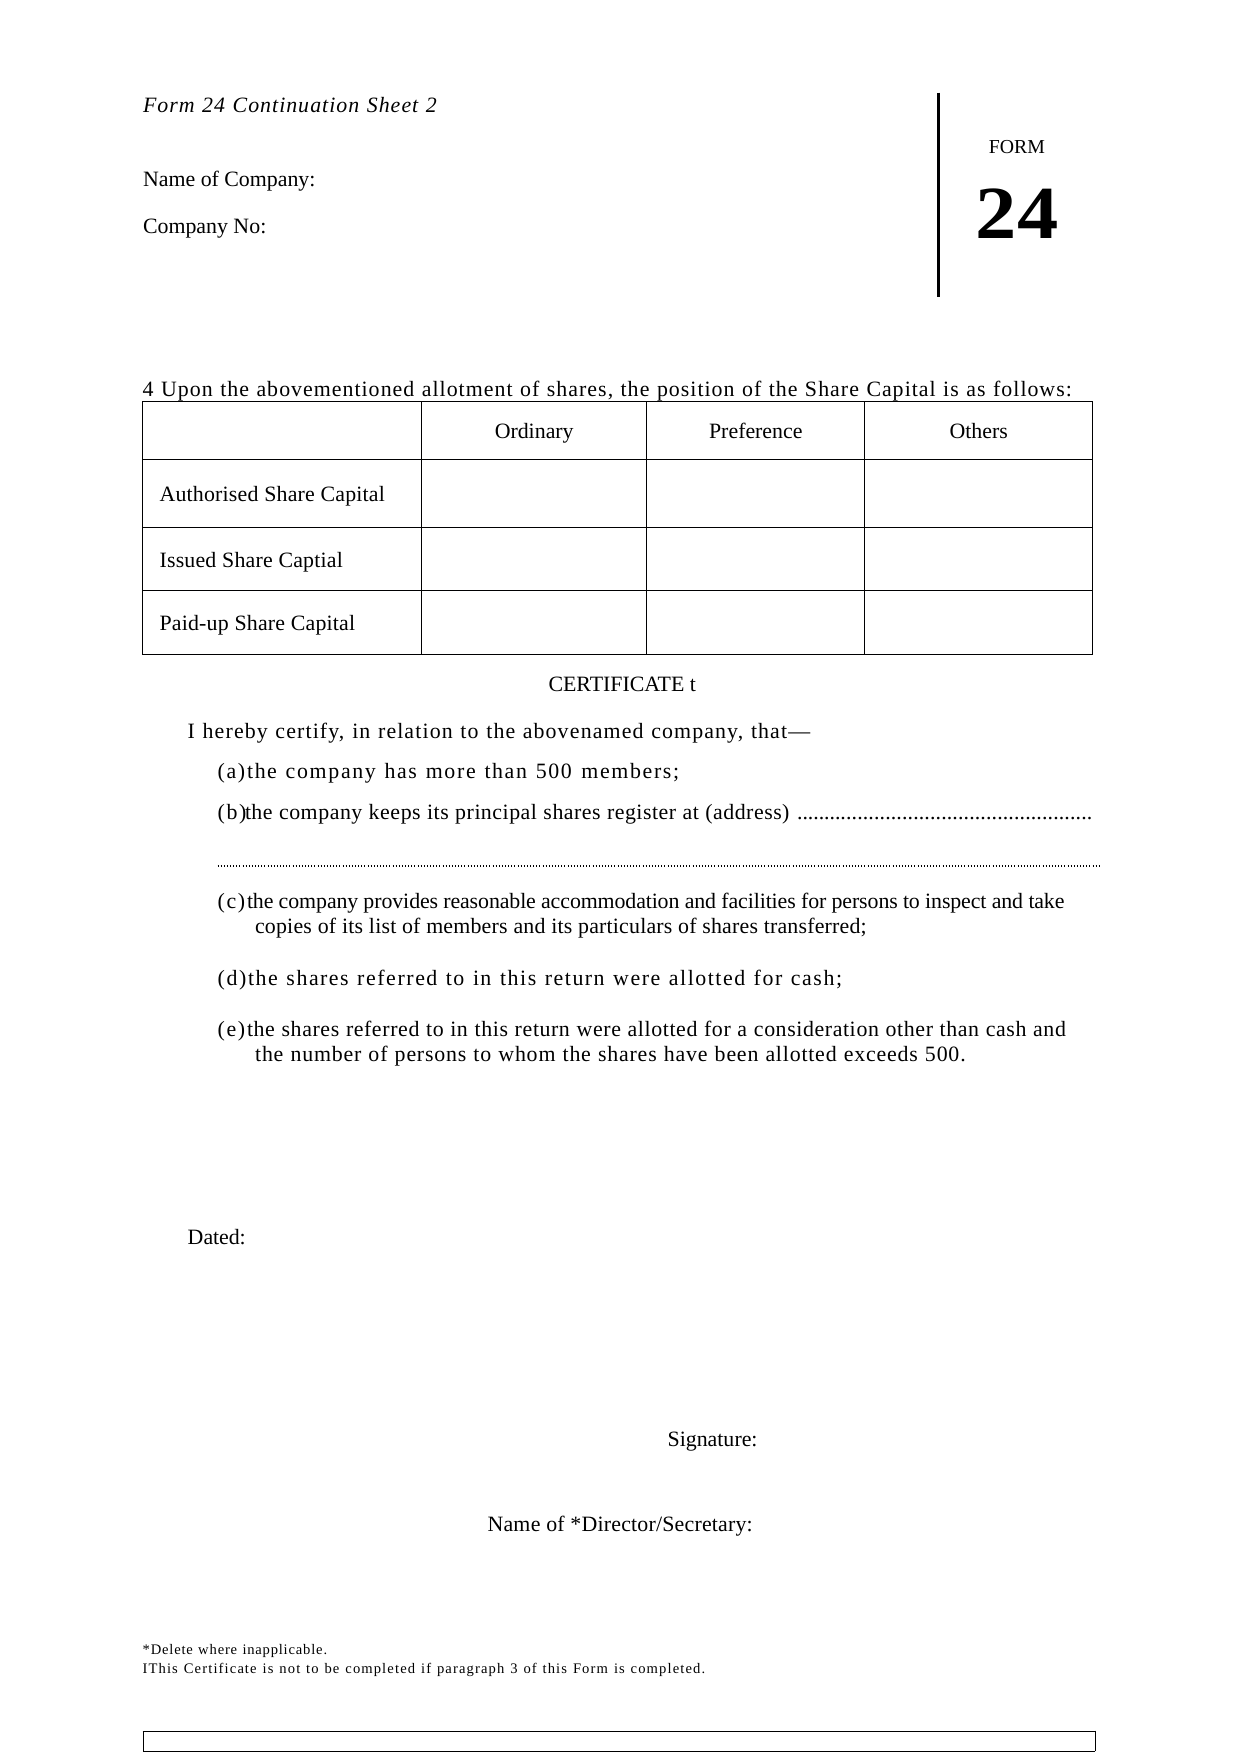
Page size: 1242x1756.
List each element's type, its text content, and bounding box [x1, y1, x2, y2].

table_cell [647, 460, 864, 527]
text I hereby certify, in relation to the abovenamed company, that— [187, 718, 1102, 743]
text Signature: [667, 1426, 1102, 1451]
table_cell [647, 528, 864, 590]
list the shares referred to in this return were allotted for cash; [217, 965, 1102, 990]
table_header Preference [647, 402, 864, 459]
table_cell [865, 460, 1092, 527]
list the shares referred to in this return were allotted for a consideration other than cash and the number of persons to whom the shares have been allotted exceeds 500. [217, 1016, 1102, 1067]
table_header [143, 402, 421, 459]
text CERTIFICATE t [142, 671, 1102, 696]
table_header FORM 24 [940, 93, 1095, 297]
table_header Form 24 Continuation Sheet 2 Name of Company: [143, 93, 937, 213]
table_cell Company No: [143, 213, 937, 297]
table_cell [422, 528, 646, 590]
table_cell [865, 528, 1092, 590]
table_cell [865, 591, 1092, 654]
text *Delete where inapplicable. [142, 1641, 1102, 1658]
text Name of *Director/Secretary: [487, 1511, 1102, 1536]
text 4 Upon the abovementioned allotment of shares, the position of the Share Capital is as follows: [142, 376, 1102, 401]
list the company keeps its principal shares register at (address) [217, 799, 1102, 824]
table_cell [422, 591, 646, 654]
table_cell [422, 460, 646, 527]
list the company provides reasonable accommodation and facilities for persons to inspect and take copies of its list of members and its particulars of shares transferred; [217, 865, 1102, 938]
text Dated: [187, 1224, 1102, 1249]
table_cell [647, 591, 864, 654]
table_header Others [865, 402, 1092, 459]
table_cell Paid-up Share Capital [143, 591, 421, 654]
list the company has more than 500 members; [217, 758, 1102, 784]
table_cell Issued Share Captial [143, 528, 421, 590]
table_header Ordinary [422, 402, 646, 459]
table_cell Authorised Share Capital [143, 460, 421, 527]
text IThis Certificate is not to be completed if paragraph 3 of this Form is completed. [142, 1660, 1102, 1677]
